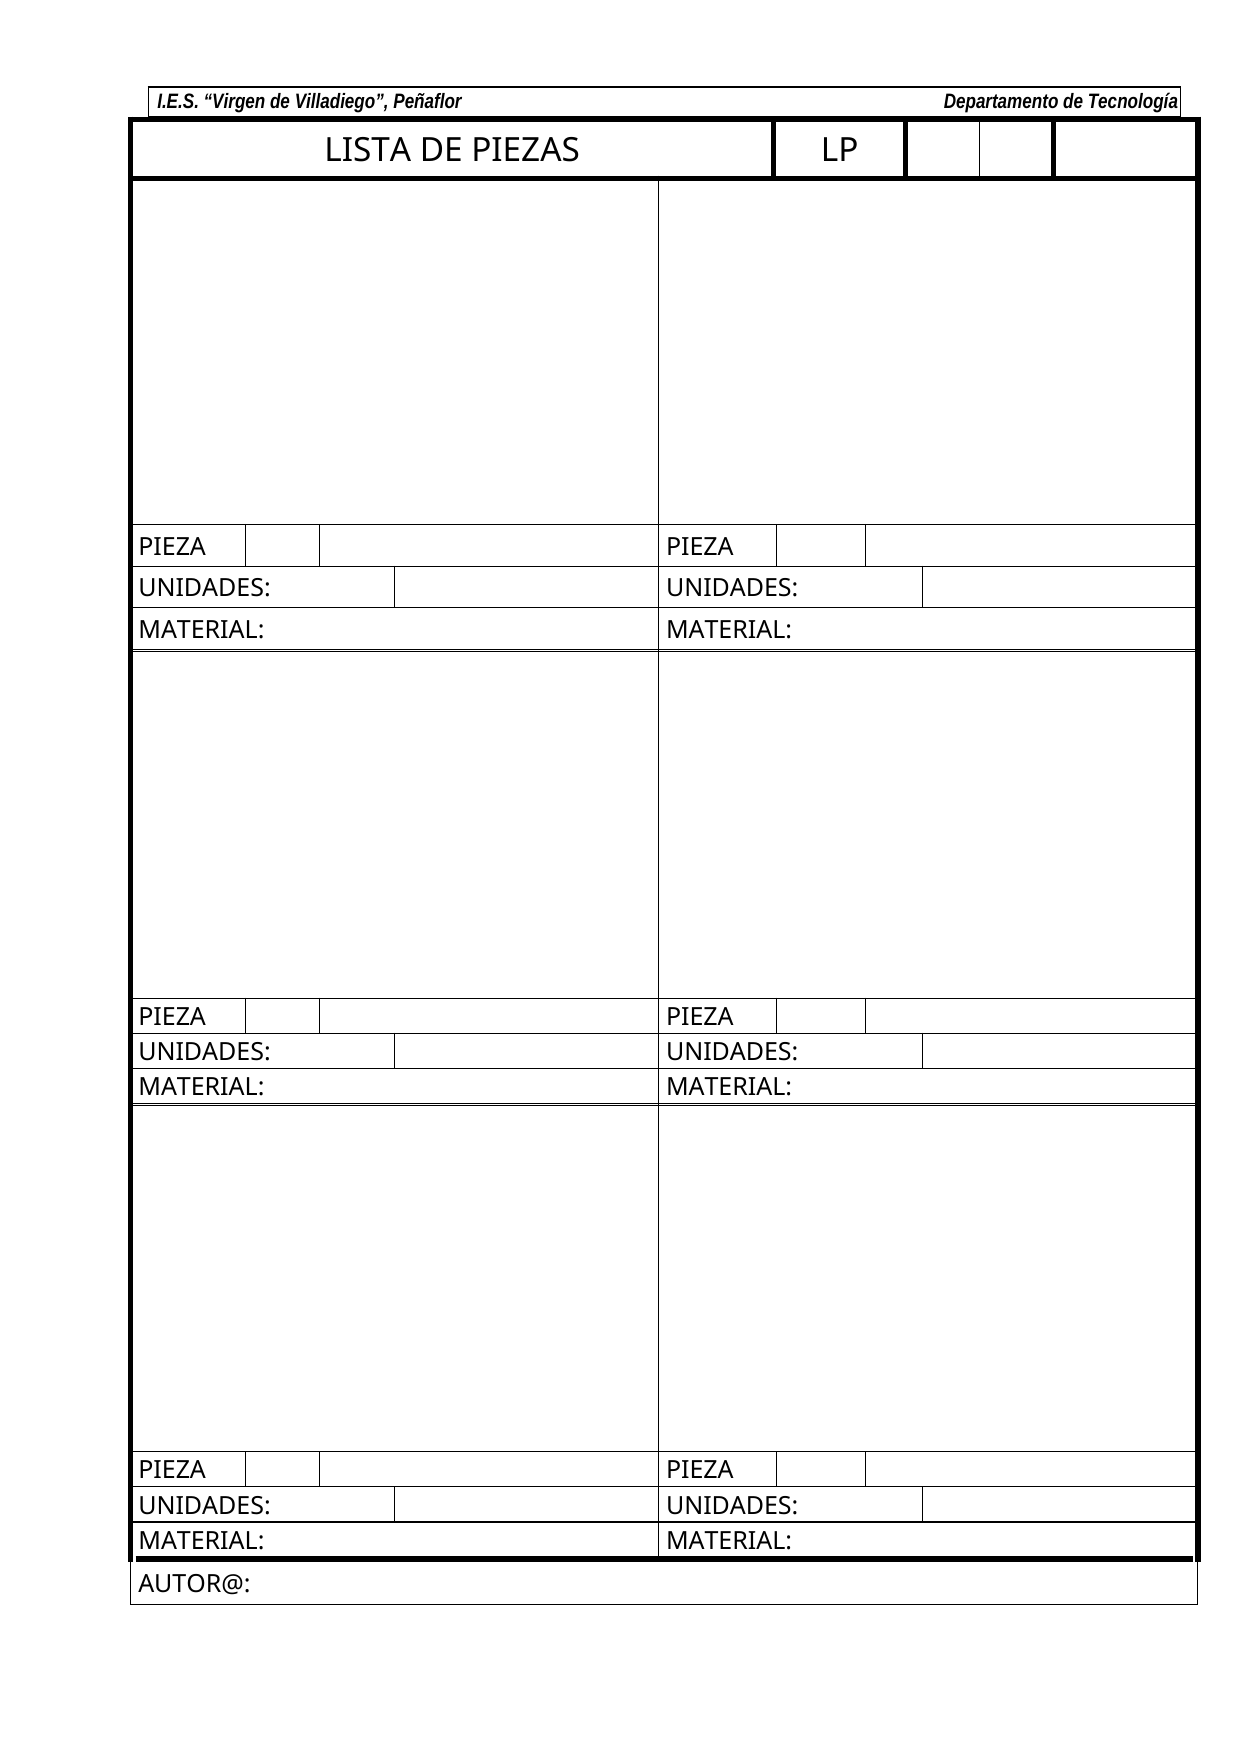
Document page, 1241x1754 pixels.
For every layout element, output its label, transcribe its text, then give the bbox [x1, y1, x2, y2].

table_cell [659, 652, 1195, 997]
table_cell AUTOR@: [131, 1556, 1197, 1604]
table_cell [866, 1452, 1195, 1486]
table_cell MATERIAL: [133, 608, 658, 649]
table_cell [320, 999, 658, 1032]
table_cell [320, 525, 658, 566]
table_cell MATERIAL: [133, 1069, 658, 1103]
table_header [908, 122, 979, 176]
table_cell PIEZA [133, 999, 245, 1032]
table_cell PIEZA [659, 1452, 776, 1486]
table_header [1056, 122, 1195, 176]
table_cell [866, 525, 1195, 566]
table_cell [133, 181, 658, 524]
table_cell UNIDADES: [133, 1034, 394, 1068]
table_header LISTA DE PIEZAS [133, 122, 771, 176]
table_cell PIEZA [659, 999, 776, 1032]
table_cell [777, 999, 865, 1032]
table_header LP [776, 122, 903, 176]
table_cell PIEZA [659, 525, 776, 566]
table_cell [923, 1487, 1195, 1521]
table_cell PIEZA [133, 525, 245, 566]
table_cell [395, 1487, 658, 1521]
table_cell [923, 1034, 1195, 1068]
table_cell [777, 1452, 865, 1486]
table_cell MATERIAL: [659, 1523, 1195, 1556]
table_header [980, 122, 1051, 176]
table_cell [133, 652, 658, 997]
table_cell [246, 999, 319, 1032]
table_cell [246, 525, 319, 566]
table_cell UNIDADES: [133, 567, 394, 607]
table_cell MATERIAL: [659, 608, 1195, 649]
table_cell [866, 999, 1195, 1032]
table_cell [320, 1452, 658, 1486]
table_cell [659, 1106, 1195, 1451]
table_cell [395, 1034, 658, 1068]
table_cell UNIDADES: [659, 1487, 922, 1521]
table_cell PIEZA [133, 1452, 245, 1486]
table_cell UNIDADES: [659, 1034, 922, 1068]
table_cell MATERIAL: [659, 1069, 1195, 1103]
table_cell [777, 525, 865, 566]
table_cell [659, 181, 1195, 524]
table_cell [246, 1452, 319, 1486]
table_cell [133, 1106, 658, 1451]
table_cell [923, 567, 1195, 607]
table_cell UNIDADES: [659, 567, 922, 607]
table_cell MATERIAL: [133, 1523, 658, 1556]
table_cell [395, 567, 658, 607]
table_cell UNIDADES: [133, 1487, 394, 1521]
